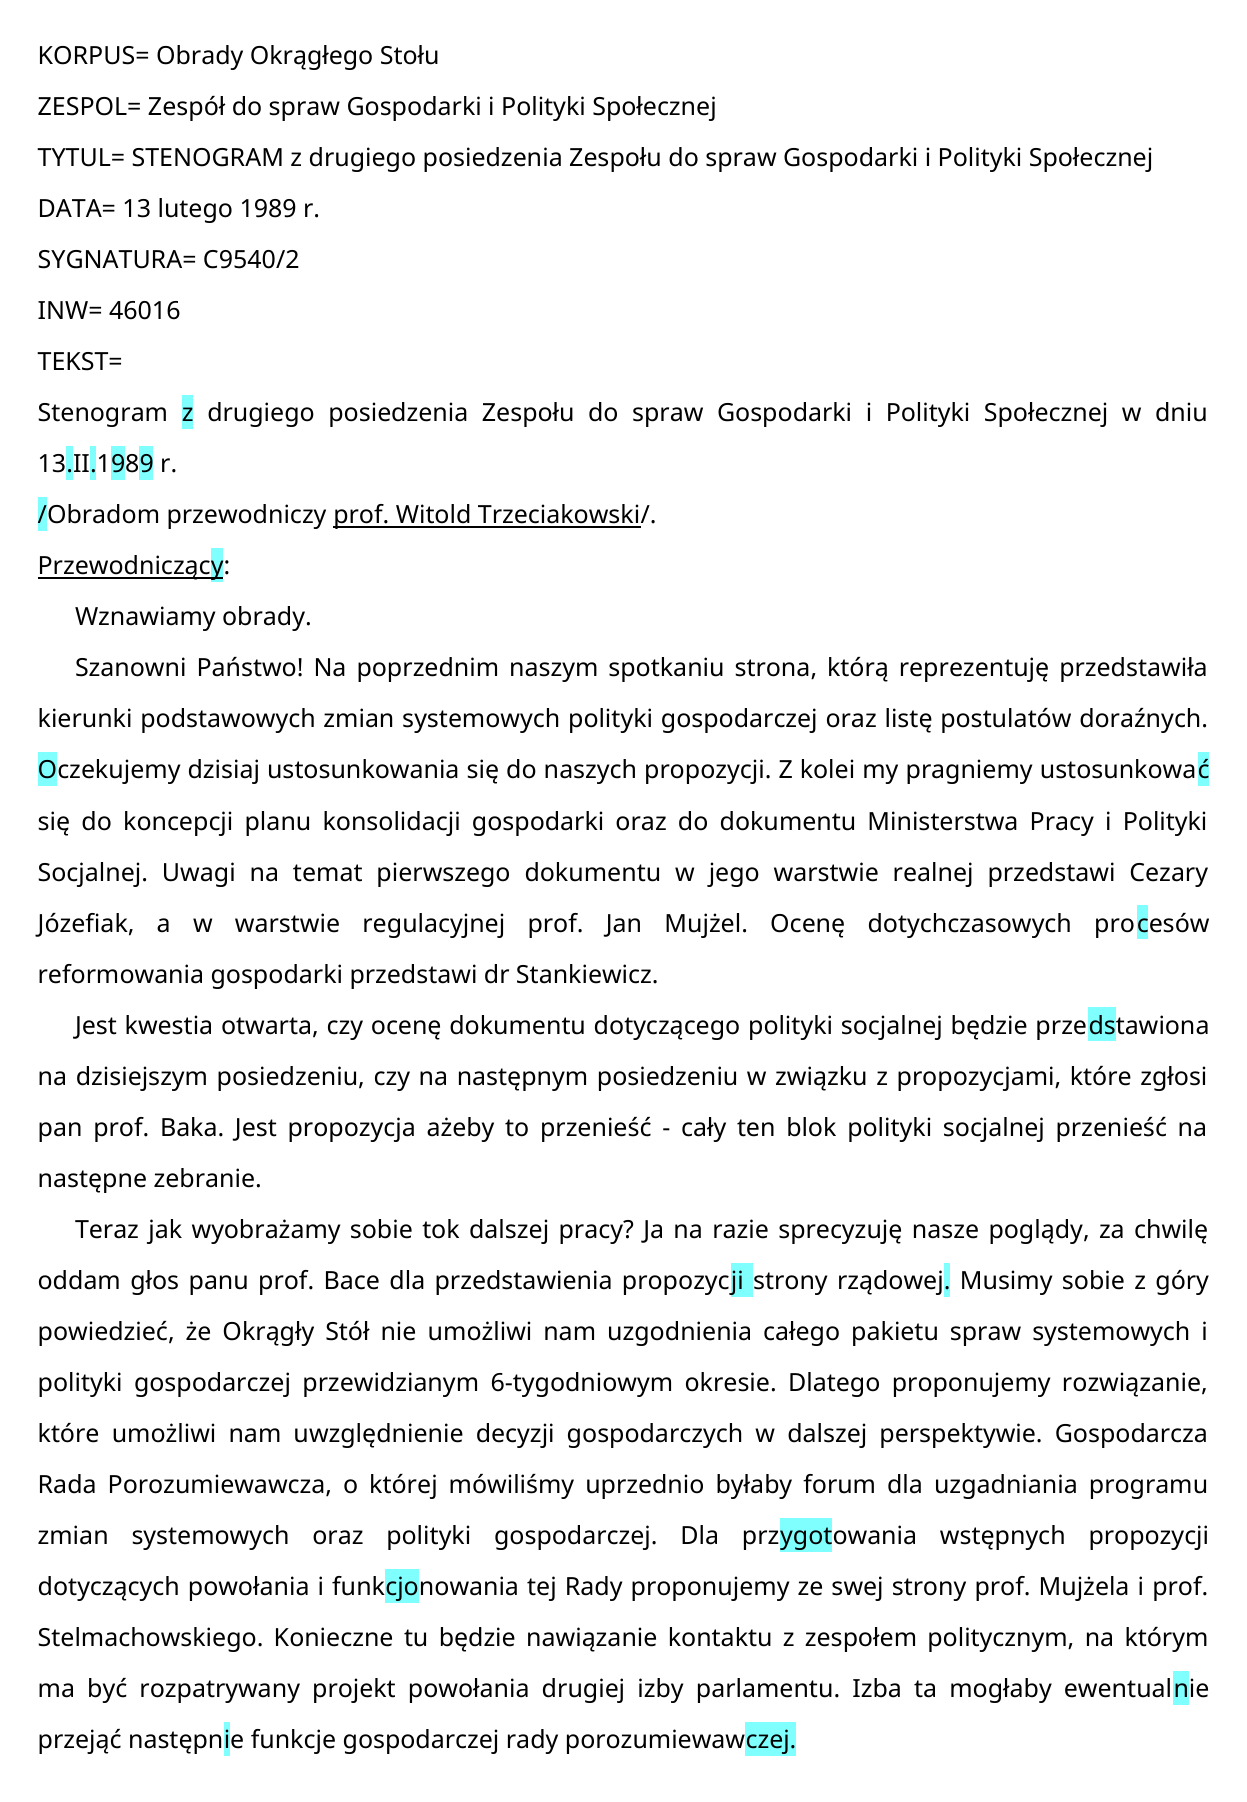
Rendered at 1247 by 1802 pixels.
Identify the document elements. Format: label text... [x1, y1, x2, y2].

text Teraz jak wyobrażamy sobie tok dalszej pracy? Ja na razie sprecyzuję nasze poglądy, za chwilę oddam głos panu prof. Bace dla przedstawienia propozycji strony rządowej. Musimy sobie z góry powiedzieć, że Okrągły Stół nie umożliwi nam uzgodnienia całego pakietu spraw systemowych i polityki gospodarczej przewidzianym 6-tygodniowym okresie. Dlatego proponujemy rozwiązanie, które umożliwi nam uwzględnienie decyzji gospodarczych w dalszej perspektywie. Gospodarcza Rada Porozumiewawcza, o której mówiliśmy uprzednio byłaby forum dla uzgadniania programu zmian systemowych oraz polityki gospodarczej. Dla przygotowania wstępnych propozycji dotyczących powołania i funkcjonowania tej Rady proponujemy ze swej strony prof. Mujżela i prof. Stelmachowskiego. Konieczne tu będzie nawiązanie kontaktu z zespołem politycznym, na którym ma być rozpatrywany projekt powołania drugiej izby parlamentu. Izba ta mogłaby ewentualnie przejąć następnie funkcje gospodarczej rady porozumiewawczej. [37, 1211, 1209, 1756]
text Jest kwestia otwarta, czy ocenę dokumentu dotyczącego polityki socjalnej będzie przedstawiona na dzisiejszym posiedzeniu, czy na następnym posiedzeniu w związku z propozycjami, które zgłosi pan prof. Baka. Jest propozycja ażeby to przenieść - cały ten blok polityki socjalnej przenieść na następne zebranie. [37, 1007, 1209, 1194]
text Przewodniczący: [37, 548, 1209, 582]
text KORPUS= Obrady Okrągłego Stołu [37, 37, 1209, 72]
text /Obradom przewodniczy prof. Witold Trzeciakowski/. [37, 497, 1209, 531]
text SYGNATURA= C9540/2 [37, 242, 1209, 276]
text INW= 46016 [37, 293, 1209, 327]
text TEKST= [37, 344, 1209, 378]
text TYTUL= STENOGRAM z drugiego posiedzenia Zespołu do spraw Gospodarki i Polityki Społecznej [37, 139, 1209, 174]
text ZESPOL= Zespół do spraw Gospodarki i Polityki Społecznej [37, 88, 1209, 123]
text Szanowni Państwo! Na poprzednim naszym spotkaniu strona, którą reprezentuję przedstawiła kierunki podstawowych zmian systemowych polityki gospodarczej oraz listę postulatów doraźnych. Oczekujemy dzisiaj ustosunkowania się do naszych propozycji. Z kolei my pragniemy ustosunkować się do koncepcji planu konsolidacji gospodarki oraz do dokumentu Ministerstwa Pracy i Polityki Socjalnej. Uwagi na temat pierwszego dokumentu w jego warstwie realnej przedstawi Cezary Józefiak, a w warstwie regulacyjnej prof. Jan Mujżel. Ocenę dotychczasowych procesów reformowania gospodarki przedstawi dr Stankiewicz. [37, 650, 1209, 990]
text Stenogram z drugiego posiedzenia Zespołu do spraw Gospodarki i Polityki Społecznej w dniu 13.II.1989 r. [37, 395, 1209, 480]
text Wznawiamy obrady. [37, 599, 1209, 633]
text DATA= 13 lutego 1989 r. [37, 191, 1209, 225]
